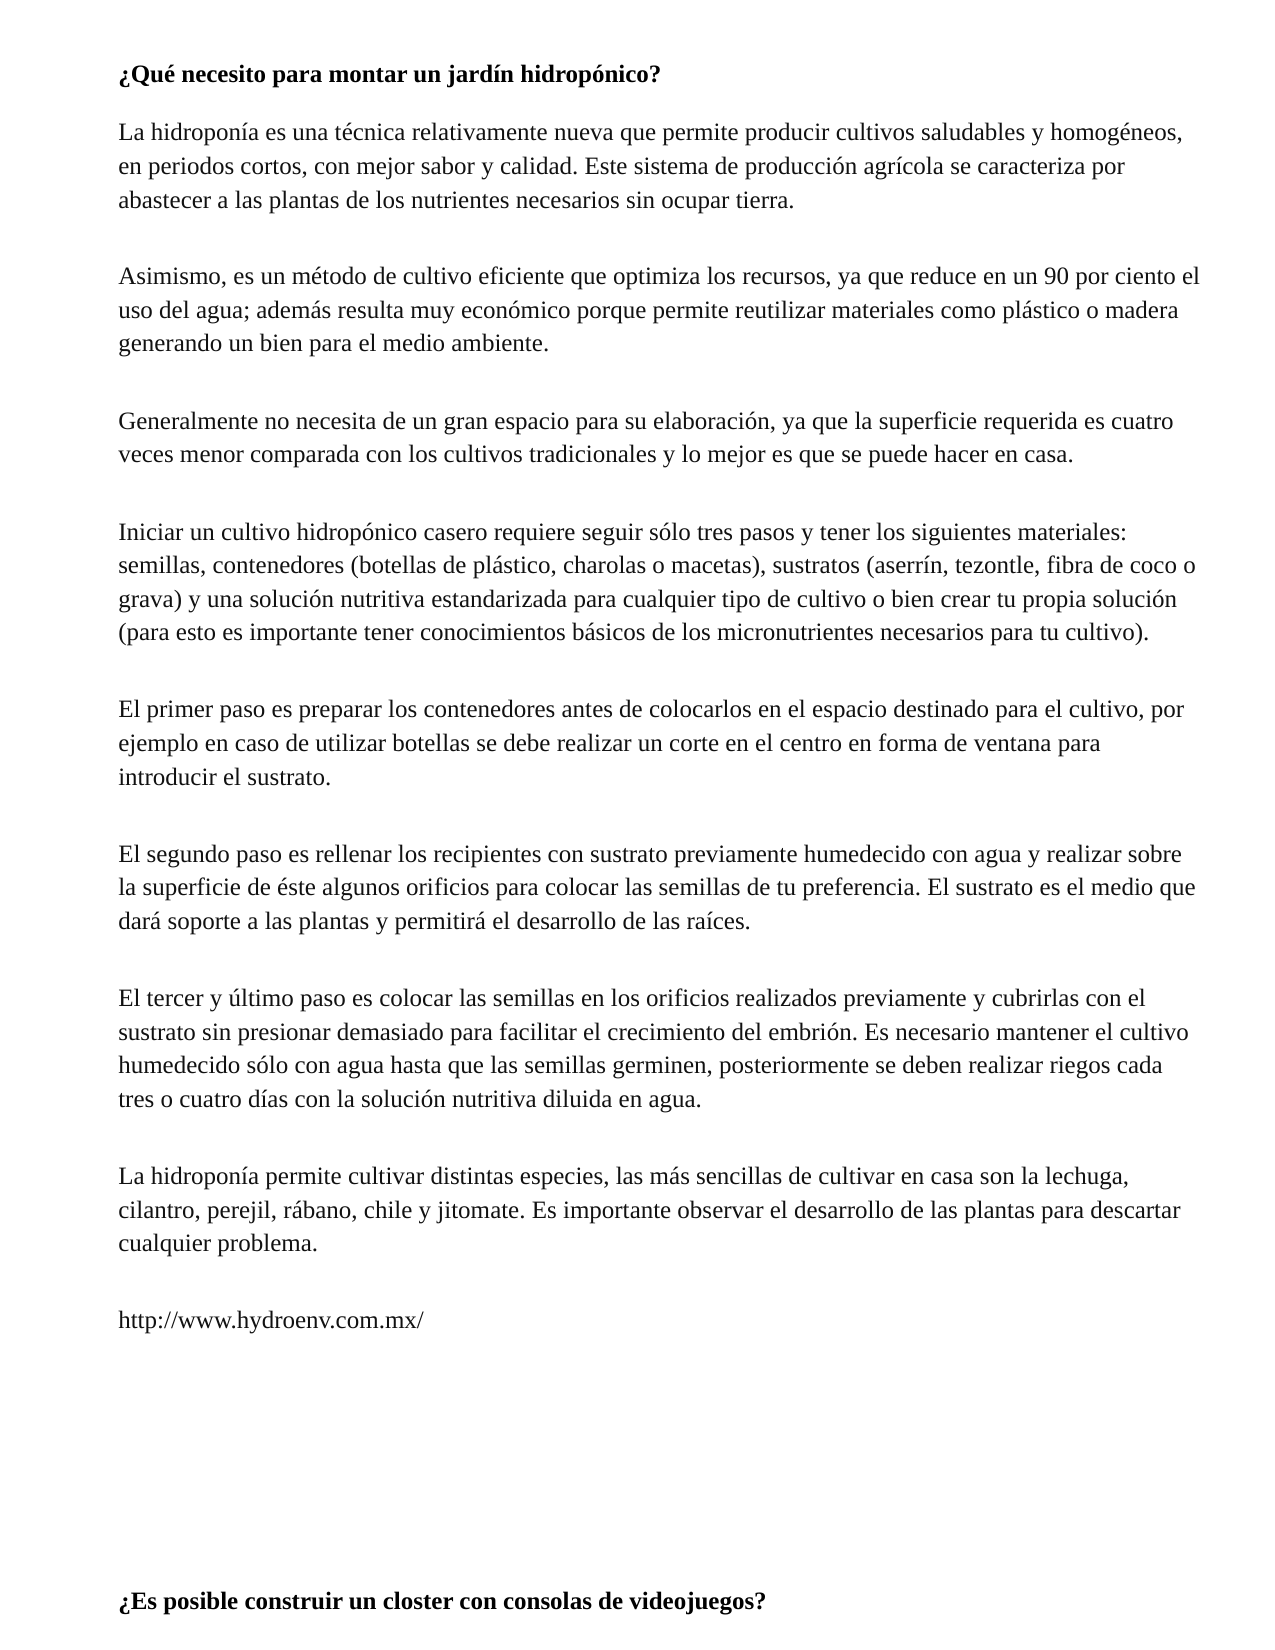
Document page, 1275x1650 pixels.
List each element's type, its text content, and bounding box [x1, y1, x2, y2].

text La hidroponía permite cultivar distintas especies, las más sencillas de cultivar en casa son la lechuga, cilantro, perejil, rábano, chile y jitomate. Es importante observar el desarrollo de las plantas para descartar cualquier problema. [118, 1156, 1205, 1257]
text Iniciar un cultivo hidropónico casero requiere seguir sólo tres pasos y tener los siguientes materiales: semillas, contenedores (botellas de plástico, charolas o macetas), sustratos (aserrín, tezontle, fibra de coco o grava) y una solución nutritiva estandarizada para cualquier tipo de cultivo o bien crear tu propia solución (para esto es importante tener conocimientos básicos de los micronutrientes necesarios para tu cultivo). [118, 512, 1205, 646]
text ¿Qué necesito para montar un jardín hidropónico? [118, 59, 1205, 88]
text http://www.hydroenv.com.mx/ [118, 1301, 1205, 1334]
text ¿Es posible construir un closter con consolas de videojuegos? [118, 1586, 1205, 1615]
text El segundo paso es rellenar los recipientes con sustrato previamente humedecido con agua y realizar sobre la superficie de éste algunos orificios para colocar las semillas de tu preferencia. El sustrato es el medio que dará soporte a las plantas y permitirá el desarrollo de las raíces. [118, 834, 1205, 935]
text El primer paso es preparar los contenedores antes de colocarlos en el espacio destinado para el cultivo, por ejemplo en caso de utilizar botellas se debe realizar un corte en el centro en forma de ventana para introducir el sustrato. [118, 690, 1205, 790]
text La hidroponía es una técnica relativamente nueva que permite producir cultivos saludables y homogéneos, en periodos cortos, con mejor sabor y calidad. Este sistema de producción agrícola se caracteriza por abastecer a las plantas de los nutrientes necesarios sin ocupar tierra. [118, 117, 1205, 214]
text El tercer y último paso es colocar las semillas en los orificios realizados previamente y cubrirlas con el sustrato sin presionar demasiado para facilitar el crecimiento del embrión. Es necesario mantener el cultivo humedecido sólo con agua hasta que las semillas germinen, posteriormente se deben realizar riegos cada tres o cuatro días con la solución nutritiva diluida en agua. [118, 978, 1205, 1113]
text Generalmente no necesita de un gran espacio para su elaboración, ya que la superficie requerida es cuatro veces menor comparada con los cultivos tradicionales y lo mejor es que se puede hacer en casa. [118, 401, 1205, 468]
text Asimismo, es un método de cultivo eficiente que optimiza los recursos, ya que reduce en un 90 por ciento el uso del agua; además resulta muy económico porque permite reutilizar materiales como plástico o madera generando un bien para el medio ambiente. [118, 257, 1205, 357]
